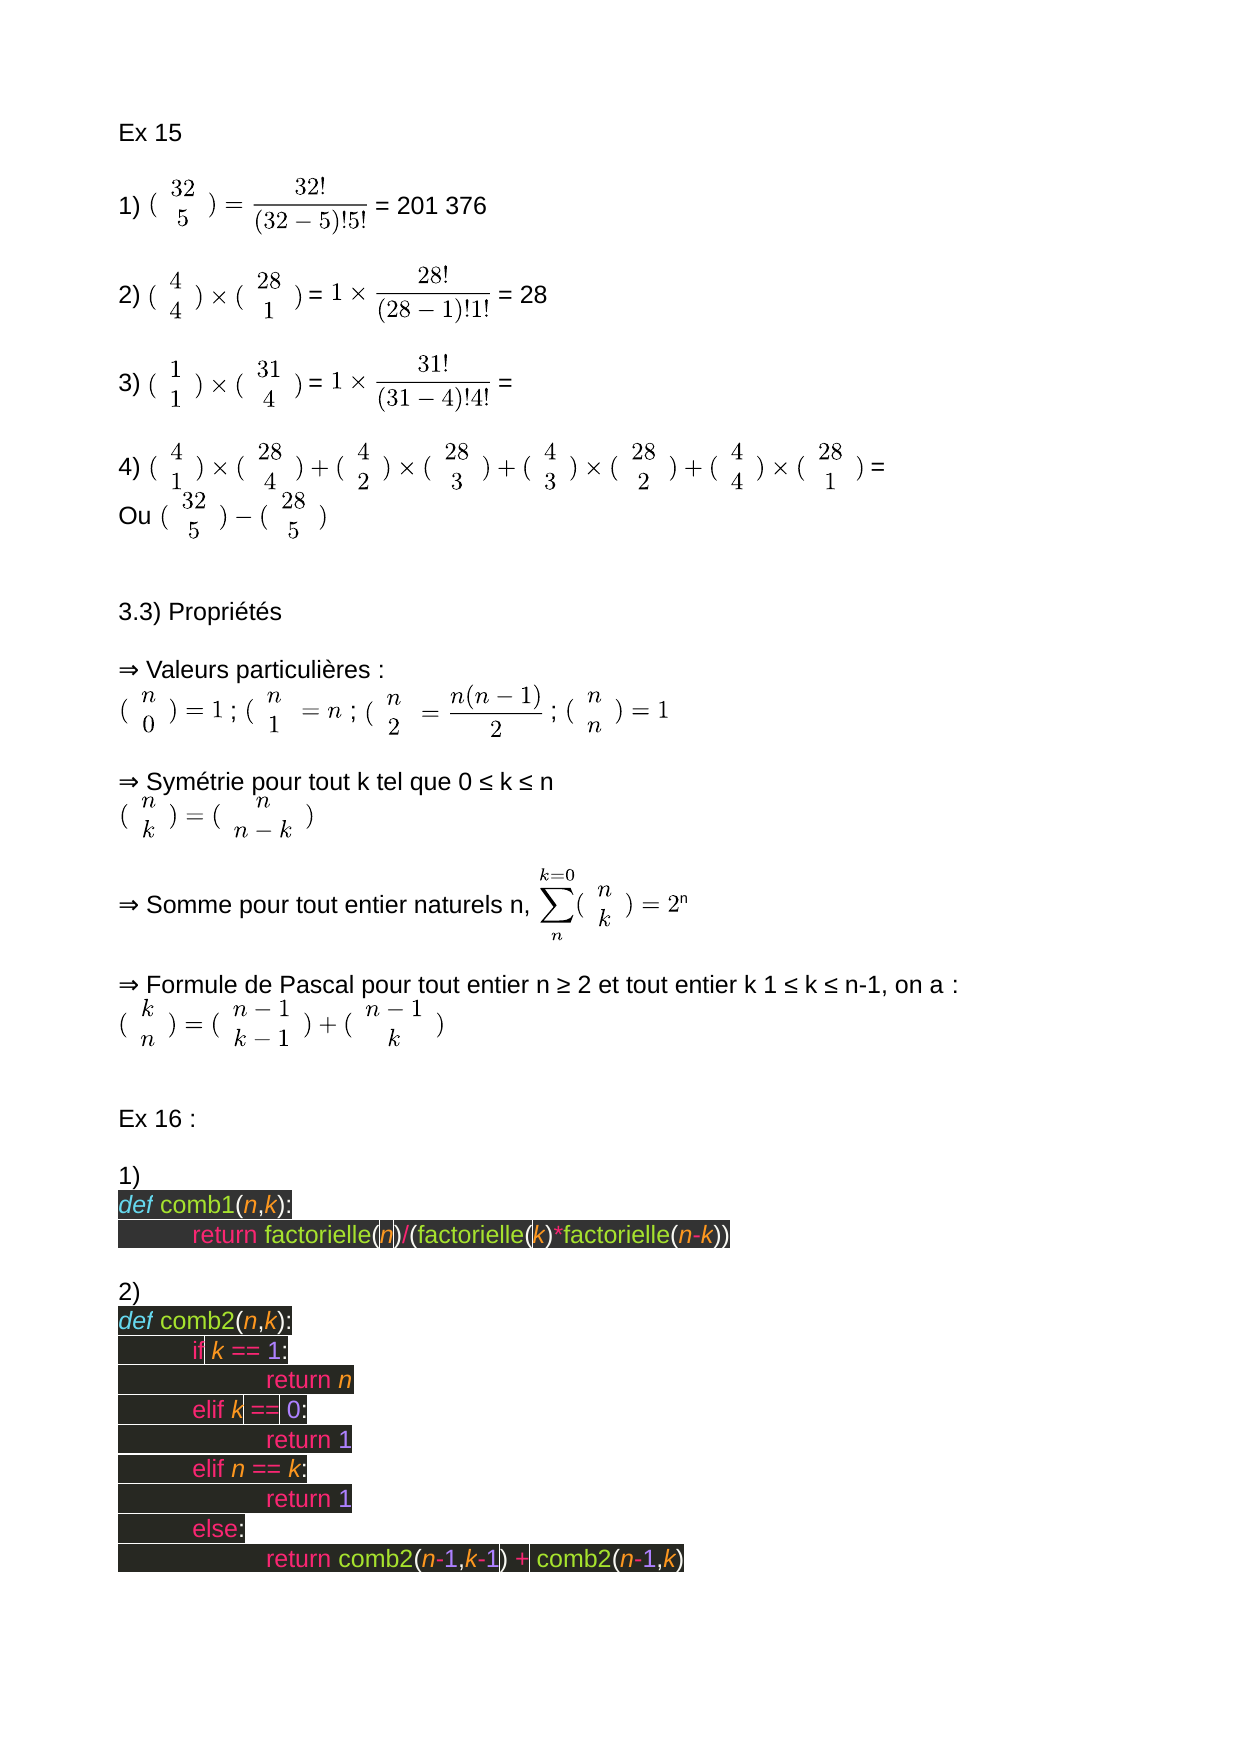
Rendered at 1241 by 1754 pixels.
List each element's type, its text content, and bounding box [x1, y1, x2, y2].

text return 1 [118, 1424, 1122, 1453]
text Ex 16 : [118, 1104, 1122, 1133]
text elif n == k: [118, 1453, 1122, 1483]
text 1) = 201 376 [118, 176, 1122, 236]
text ⇒ Valeurs particulières : [118, 655, 1122, 683]
text def comb1(n,k): [118, 1190, 1122, 1219]
text def comb2(n,k): [118, 1306, 1122, 1335]
text return factorielle(n)/(factorielle(k)*factorielle(n-k)) [118, 1219, 1122, 1248]
text 3) = = [118, 353, 1122, 413]
text 2) = = 28 [118, 264, 1122, 324]
text ; ; ; [118, 683, 1122, 738]
text if k == 1: [118, 1335, 1122, 1364]
text Ex 15 [118, 118, 1122, 147]
text Ou [118, 491, 1122, 540]
text 2) [118, 1277, 1122, 1306]
text else: [118, 1513, 1122, 1543]
text 1) [118, 1161, 1122, 1190]
text 4) = [118, 442, 1122, 491]
text ⇒ Formule de Pascal pour tout entier n ≥ 2 et tout entier k 1 ≤ k ≤ n-1, on a : [118, 970, 1122, 999]
text ⇒ Symétrie pour tout k tel que 0 ≤ k ≤ n [118, 767, 1122, 796]
text elif k == 0: [118, 1394, 1122, 1424]
text ⇒ Somme pour tout entier naturels n, n [118, 867, 1122, 941]
text return n [118, 1364, 1122, 1394]
text return 1 [118, 1483, 1122, 1513]
text return comb2(n-1,k-1) + comb2(n-1,k) [118, 1543, 1122, 1572]
text 3.3) Propriétés [118, 597, 1122, 626]
